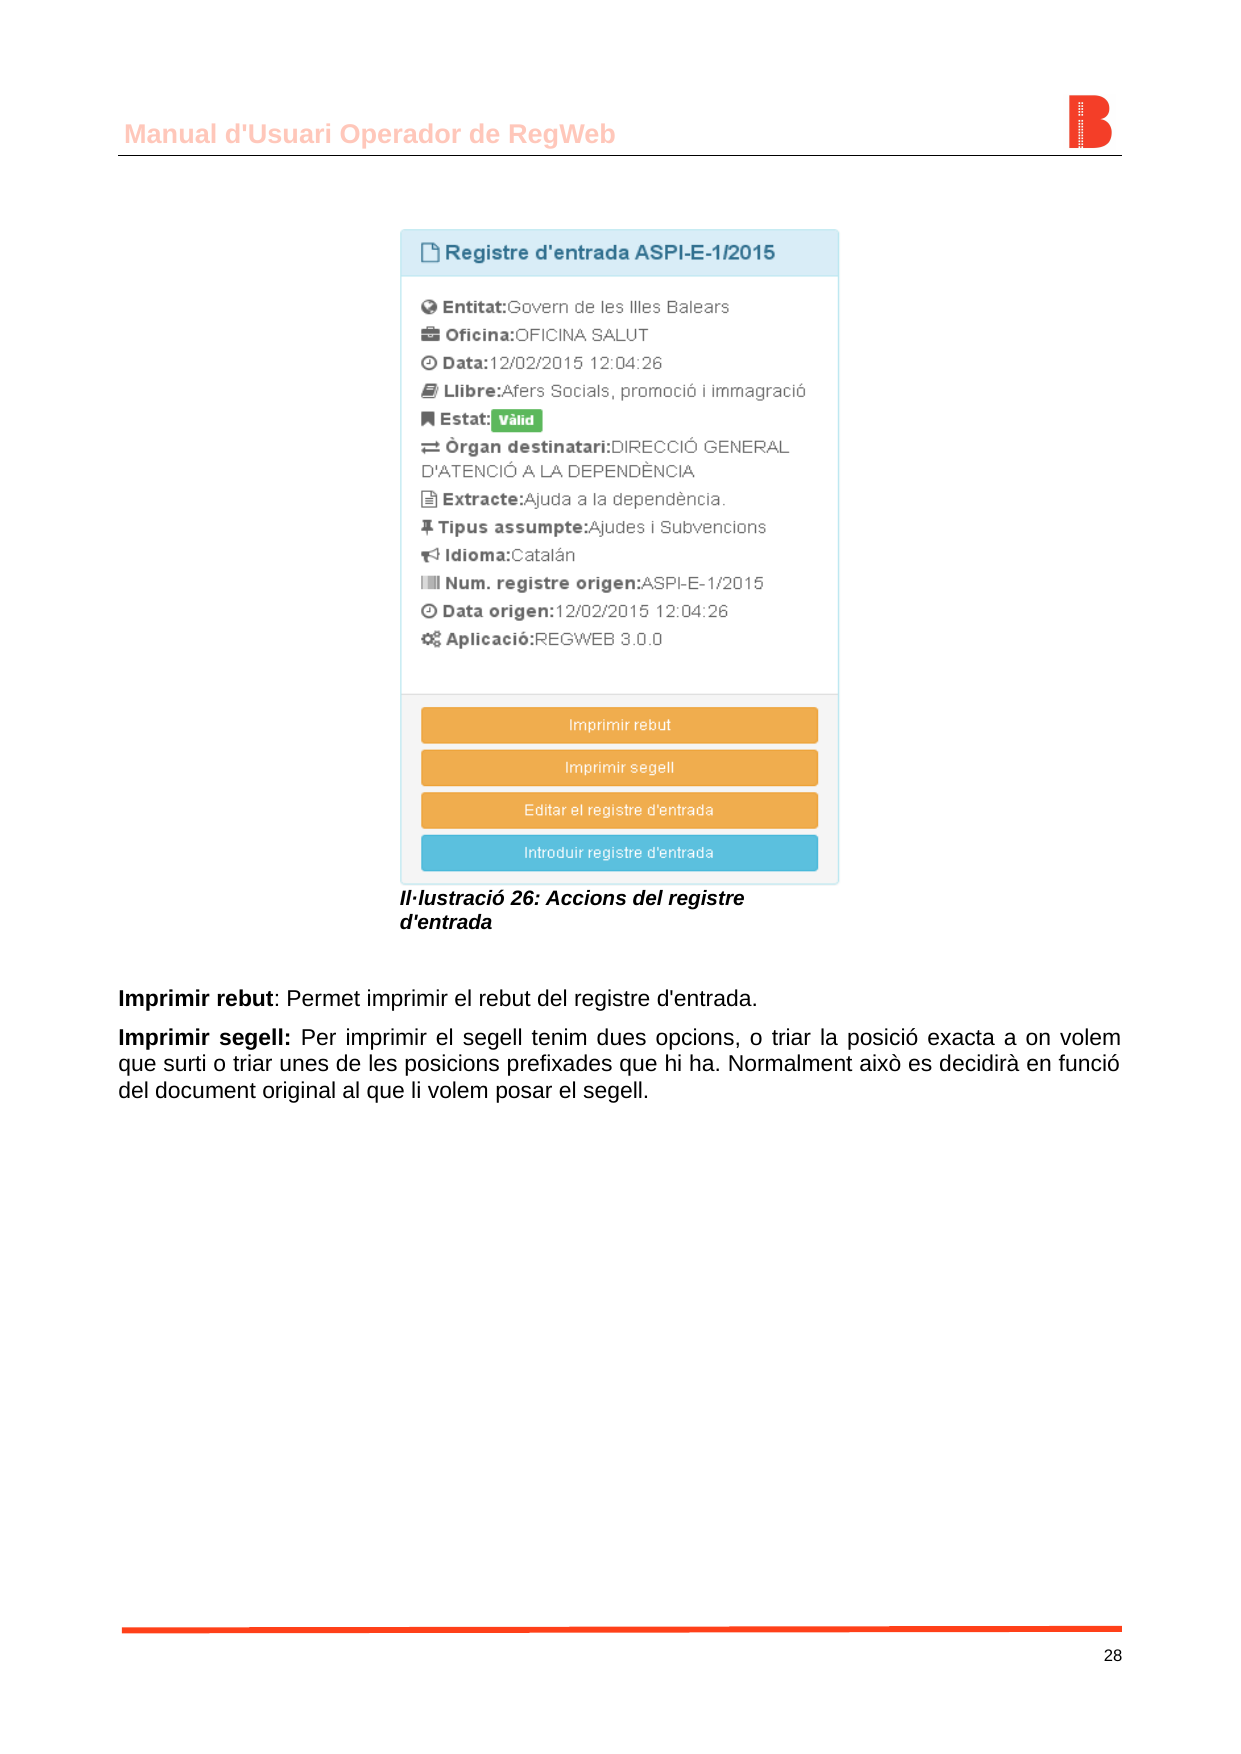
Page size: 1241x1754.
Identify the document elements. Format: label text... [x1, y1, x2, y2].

picture [399, 228, 842, 886]
picture [1063, 94, 1117, 150]
text Imprimir rebut: Permet imprimir el rebut del registre d'entrada. [118, 985, 1122, 1012]
text Il·lustració 26: Accions del registre d'entrada [399, 886, 841, 934]
text Imprimir segell: Per imprimir el segell tenim dues opcions, o triar la posició exacta a on volem que surti o triar unes de les posicions prefixades que hi ha. Normalment això es decidirà en funció del document original al que li volem posar el segell. [118, 1024, 1122, 1103]
